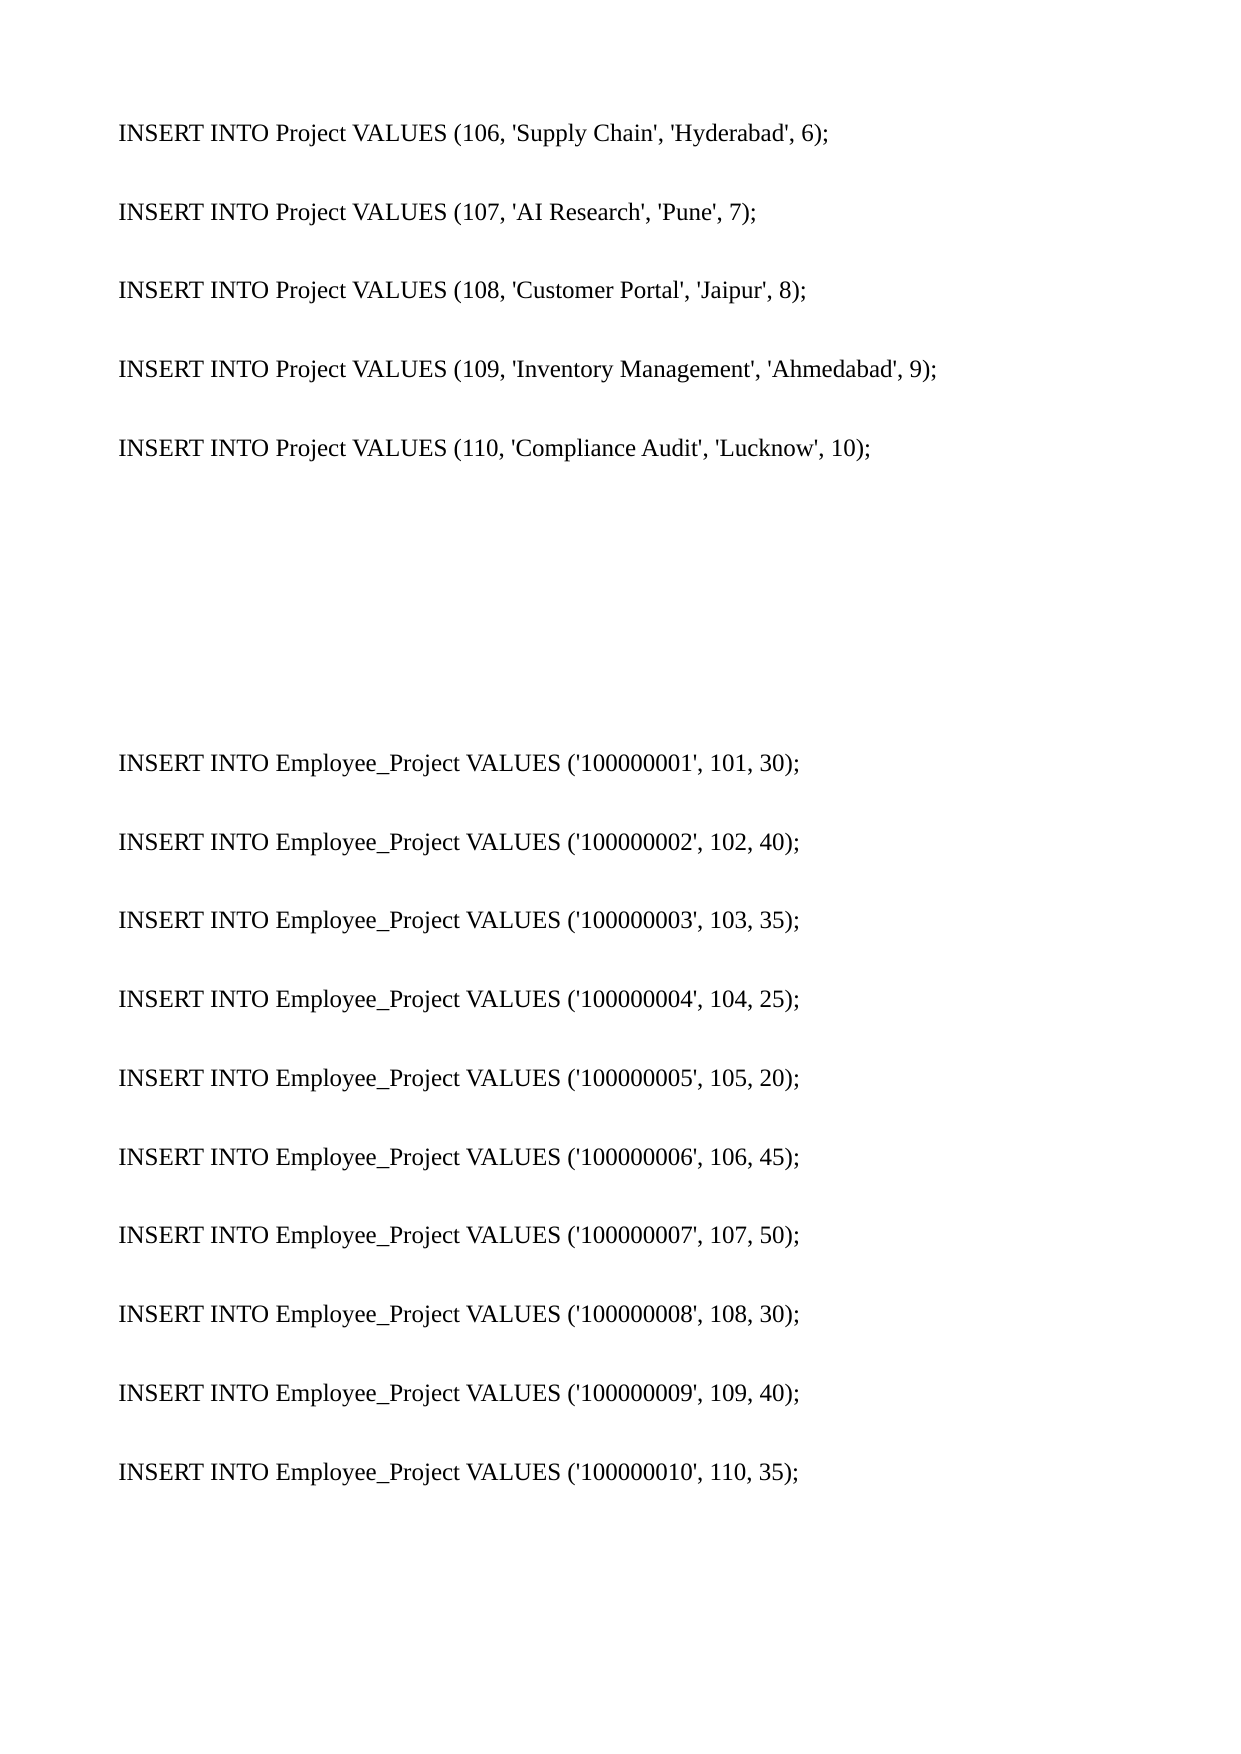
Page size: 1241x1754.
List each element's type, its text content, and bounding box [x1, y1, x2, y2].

text INSERT INTO Employee_Project VALUES ('100000002', 102, 40); [118, 827, 1122, 856]
text INSERT INTO Employee_Project VALUES ('100000009', 109, 40); [118, 1378, 1122, 1407]
text INSERT INTO Employee_Project VALUES ('100000008', 108, 30); [118, 1299, 1122, 1328]
text INSERT INTO Employee_Project VALUES ('100000003', 103, 35); [118, 906, 1122, 934]
text INSERT INTO Employee_Project VALUES ('100000006', 106, 45); [118, 1142, 1122, 1171]
text INSERT INTO Employee_Project VALUES ('100000007', 107, 50); [118, 1221, 1122, 1249]
text INSERT INTO Employee_Project VALUES ('100000004', 104, 25); [118, 984, 1122, 1013]
text INSERT INTO Employee_Project VALUES ('100000005', 105, 20); [118, 1063, 1122, 1092]
text INSERT INTO Employee_Project VALUES ('100000001', 101, 30); [118, 748, 1122, 777]
text INSERT INTO Project VALUES (106, 'Supply Chain', 'Hyderabad', 6); [118, 118, 1122, 147]
text INSERT INTO Project VALUES (110, 'Compliance Audit', 'Lucknow', 10); [118, 433, 1122, 462]
text INSERT INTO Project VALUES (109, 'Inventory Management', 'Ahmedabad', 9); [118, 354, 1122, 383]
text INSERT INTO Project VALUES (108, 'Customer Portal', 'Jaipur', 8); [118, 276, 1122, 304]
text INSERT INTO Project VALUES (107, 'AI Research', 'Pune', 7); [118, 197, 1122, 226]
text INSERT INTO Employee_Project VALUES ('100000010', 110, 35); [118, 1457, 1122, 1486]
